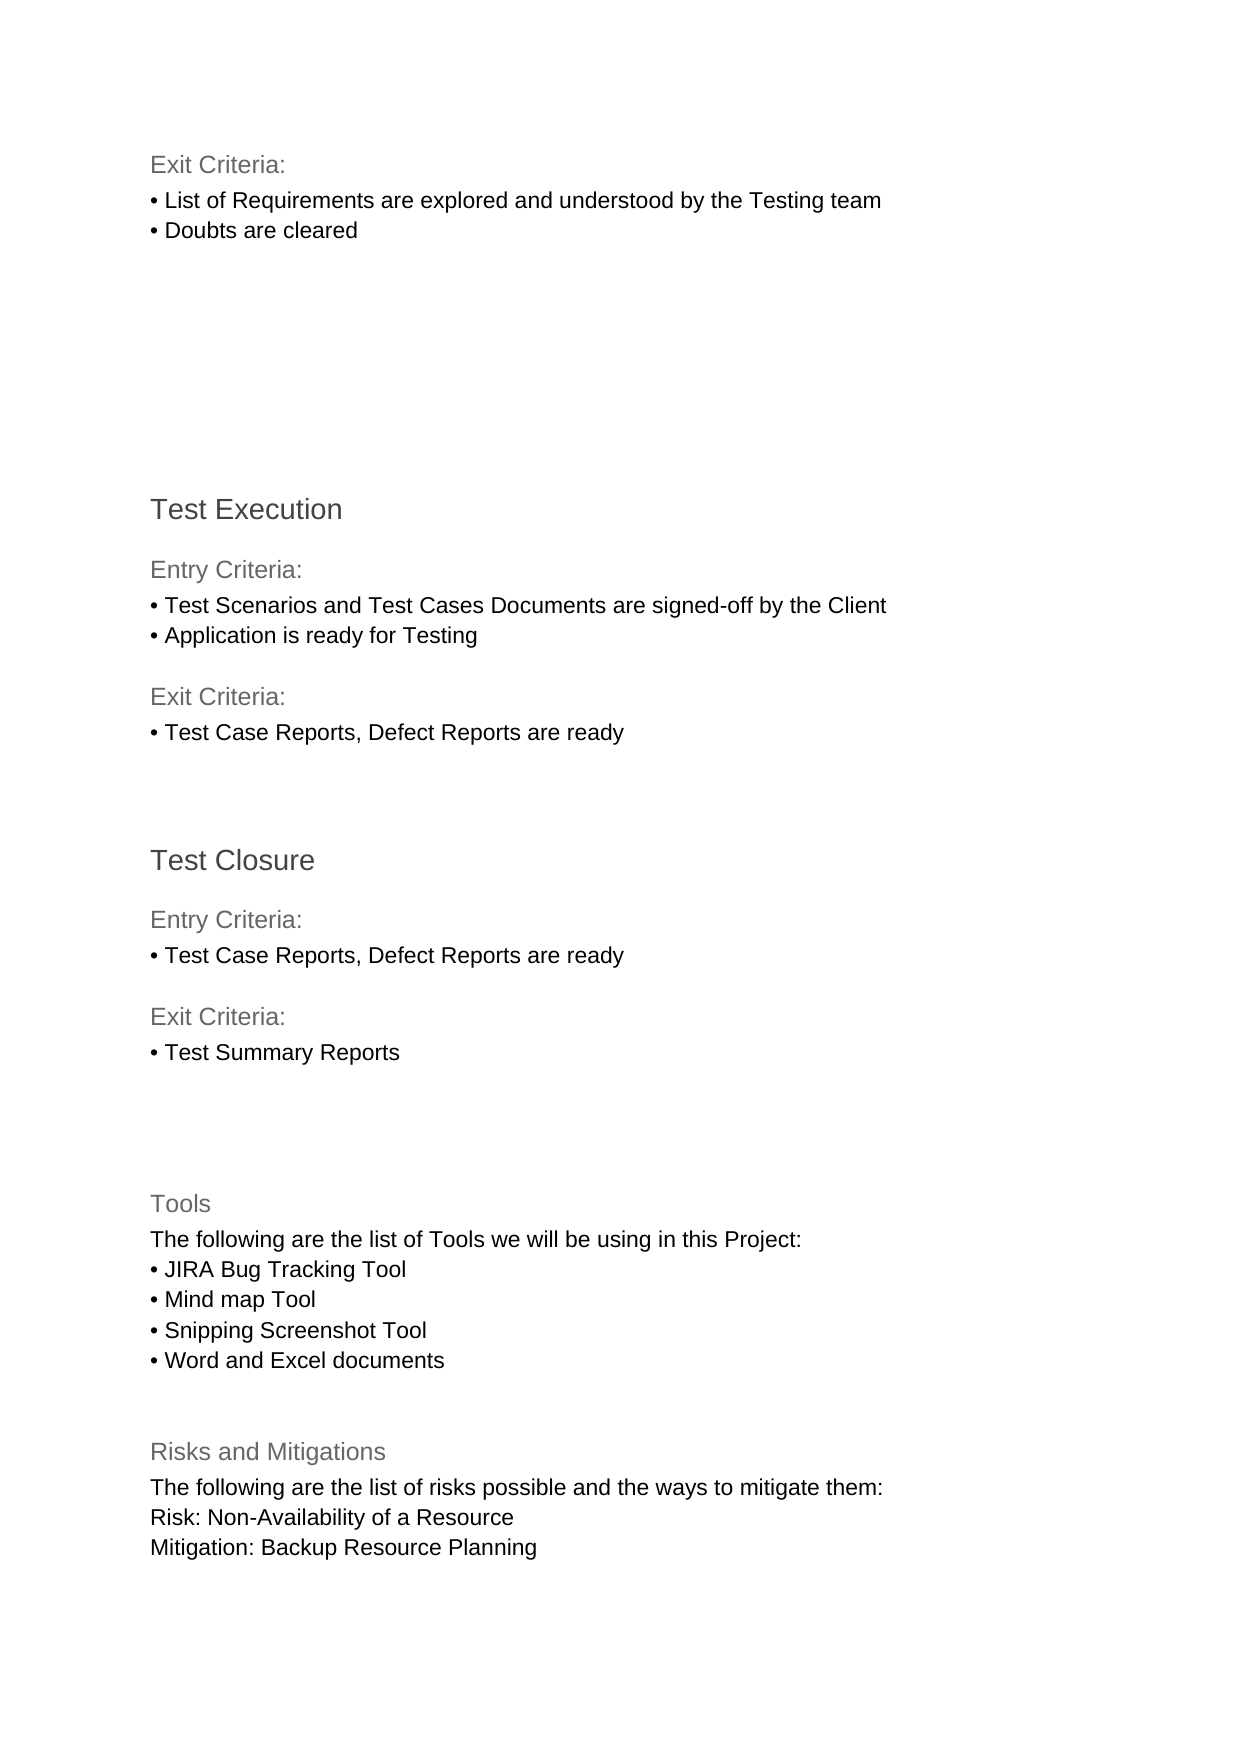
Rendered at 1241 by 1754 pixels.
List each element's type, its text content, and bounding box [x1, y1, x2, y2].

text • List of Requirements are explored and understood by the Testing team [150, 187, 1090, 213]
text • Application is ready for Testing [150, 622, 1090, 649]
subtitle Tools [150, 1189, 1090, 1218]
subtitle Test Closure [150, 843, 1090, 876]
subtitle Entry Criteria: [150, 905, 1090, 934]
text • Snipping Screenshot Tool [150, 1317, 1090, 1343]
subtitle Exit Criteria: [150, 150, 1090, 179]
subtitle Exit Criteria: [150, 1002, 1090, 1031]
text • Mind map Tool [150, 1286, 1090, 1313]
text • Test Case Reports, Defect Reports are ready [150, 942, 1090, 969]
text • Test Scenarios and Test Cases Documents are signed-off by the Client [150, 592, 1090, 618]
text Mitigation: Backup Resource Planning [150, 1534, 1090, 1560]
subtitle Risks and Mitigations [150, 1436, 1090, 1465]
subtitle Exit Criteria: [150, 682, 1090, 710]
text • JIRA Bug Tracking Tool [150, 1256, 1090, 1283]
text • Test Case Reports, Defect Reports are ready [150, 719, 1090, 745]
subtitle Test Execution [150, 492, 1090, 526]
subtitle Entry Criteria: [150, 555, 1090, 584]
text • Doubts are cleared [150, 217, 1090, 244]
text The following are the list of Tools we will be using in this Project: [150, 1226, 1090, 1252]
text • Test Summary Reports [150, 1039, 1090, 1065]
text The following are the list of risks possible and the ways to mitigate them: [150, 1473, 1090, 1500]
text • Word and Excel documents [150, 1347, 1090, 1373]
text Risk: Non-Availability of a Resource [150, 1504, 1090, 1530]
